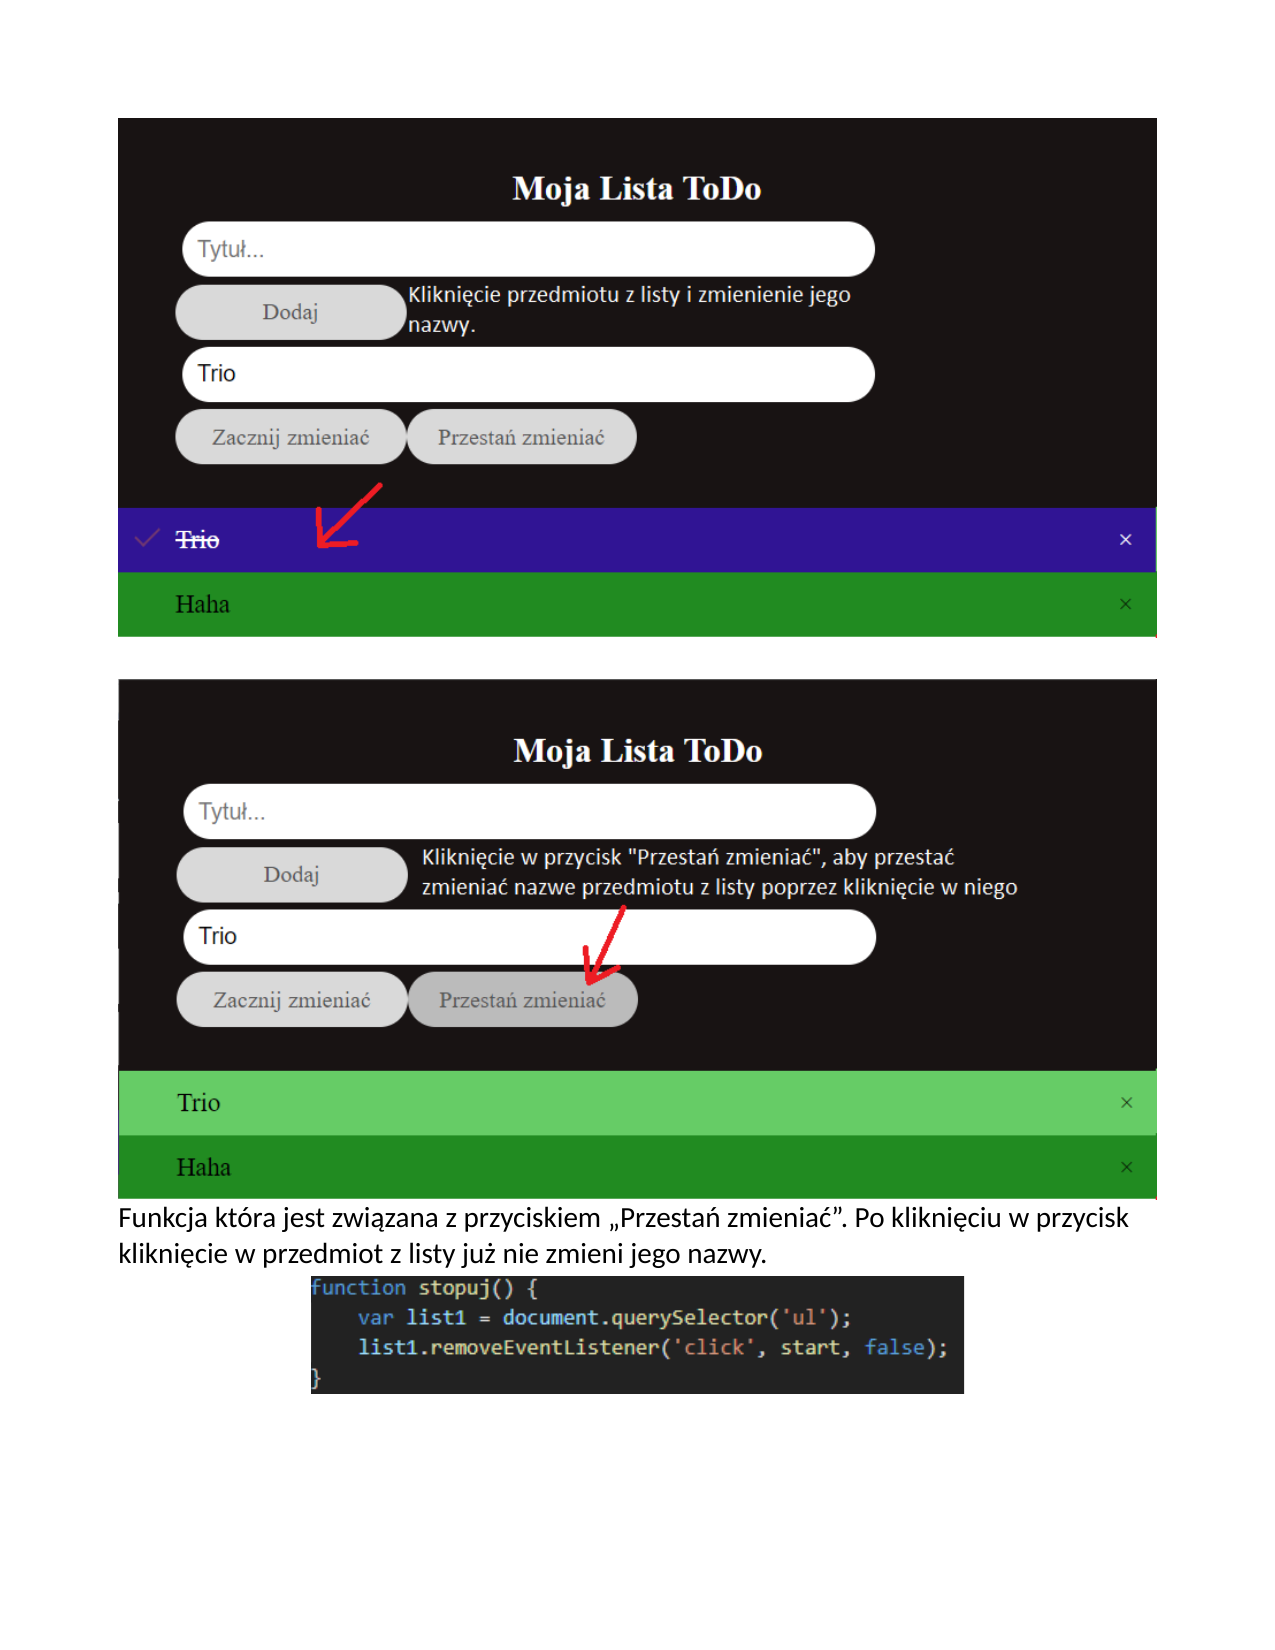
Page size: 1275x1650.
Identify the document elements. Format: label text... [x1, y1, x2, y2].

picture [118, 679, 1157, 1200]
picture [118, 118, 1157, 638]
picture [311, 1276, 965, 1394]
text Funkcja która jest związana z przyciskiem „Przestań zmieniać”. Po kliknięciu w przycisk kliknięcie w przedmiot z listy już nie zmieni jego nazwy. [118, 1200, 1157, 1271]
